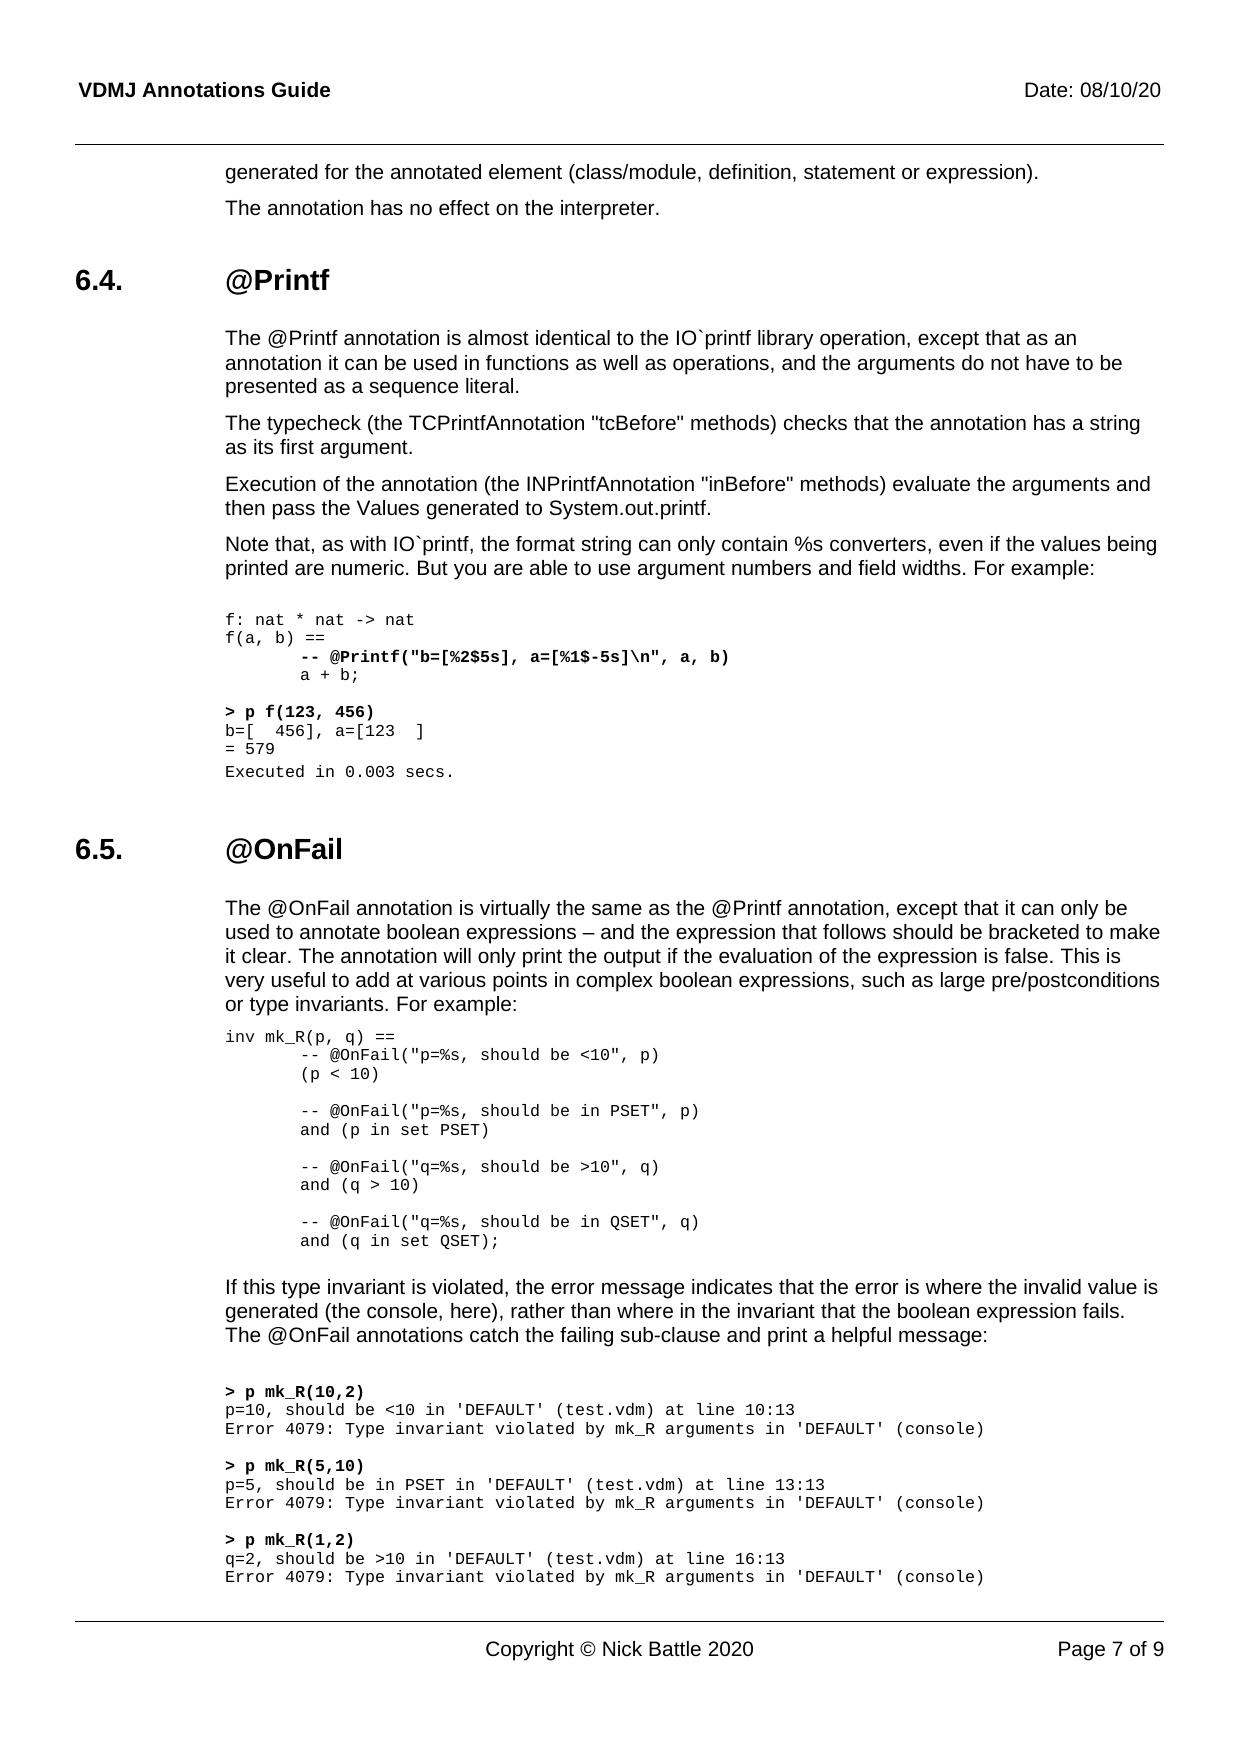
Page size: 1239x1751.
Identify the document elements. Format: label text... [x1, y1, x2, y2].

text > p mk_R(10,2) [225, 1384, 1164, 1402]
text -- @OnFail("p=%s, should be <10", p) [225, 1047, 1164, 1066]
text Note that, as with IO`printf, the format string can only contain %s converters, even if the values being printed are numeric. But you are able to use argument numbers and field widths. For example: [225, 532, 1164, 580]
text > p mk_R(5,10) [225, 1458, 1164, 1476]
text f: nat * nat -> nat [225, 611, 1164, 630]
text > p f(123, 456) [225, 704, 1164, 723]
text > p mk_R(1,2) [225, 1532, 1164, 1551]
text -- @OnFail("p=%s, should be in PSET", p) [225, 1103, 1164, 1121]
text inv mk_R(p, q) == [225, 1029, 1164, 1047]
subtitle @Printf [75, 263, 1164, 296]
text -- @OnFail("q=%s, should be >10", q) [225, 1158, 1164, 1177]
text f(a, b) == [225, 630, 1164, 648]
text and (q in set QSET); [225, 1233, 1164, 1251]
text -- @OnFail("q=%s, should be in QSET", q) [225, 1214, 1164, 1233]
text Execution of the annotation (the INPrintfAnnotation "inBefore" methods) evaluate the arguments and then pass the Values generated to System.out.printf. [225, 472, 1164, 520]
text p=10, should be <10 in 'DEFAULT' (test.vdm) at line 10:13 [225, 1402, 1164, 1421]
text Error 4079: Type invariant violated by mk_R arguments in 'DEFAULT' (console) [225, 1421, 1164, 1439]
subtitle @OnFail [75, 832, 1164, 866]
text generated for the annotated element (class/module, definition, statement or expression). [225, 160, 1164, 184]
text q=2, should be >10 in 'DEFAULT' (test.vdm) at line 16:13 [225, 1551, 1164, 1569]
text a + b; [225, 667, 1164, 686]
text b=[ 456], a=[123 ] [225, 723, 1164, 741]
text Executed in 0.003 secs. [225, 760, 1164, 784]
text The @Printf annotation is almost identical to the IO`printf library operation, except that as an annotation it can be used in functions as well as operations, and the arguments do not have to be presented as a sequence literal. [225, 326, 1164, 398]
text Error 4079: Type invariant violated by mk_R arguments in 'DEFAULT' (console) [225, 1495, 1164, 1513]
text and (q > 10) [225, 1177, 1164, 1196]
text p=5, should be in PSET in 'DEFAULT' (test.vdm) at line 13:13 [225, 1476, 1164, 1495]
text The annotation has no effect on the interpreter. [225, 196, 1164, 220]
text = 579 [225, 741, 1164, 760]
text The typecheck (the TCPrintfAnnotation "tcBefore" methods) checks that the annotation has a string as its first argument. [225, 411, 1164, 459]
text Error 4079: Type invariant violated by mk_R arguments in 'DEFAULT' (console) [225, 1569, 1164, 1588]
text and (p in set PSET) [225, 1121, 1164, 1140]
text -- @Printf("b=[%2$5s], a=[%1$-5s]\n", a, b) [225, 648, 1164, 667]
text (p < 10) [225, 1066, 1164, 1084]
text The @OnFail annotation is virtually the same as the @Printf annotation, except that it can only be used to annotate boolean expressions – and the expression that follows should be bracketed to make it clear. The annotation will only print the output if the evaluation of the expression is false. This is very useful to add at various points in complex boolean expressions, such as large pre/postconditions or type invariants. For example: [225, 896, 1164, 1016]
text If this type invariant is violated, the error message indicates that the error is where the invalid value is generated (the console, here), rather than where in the invariant that the boolean expression fails. The @OnFail annotations catch the failing sub-clause and print a helpful message: [225, 1275, 1164, 1347]
